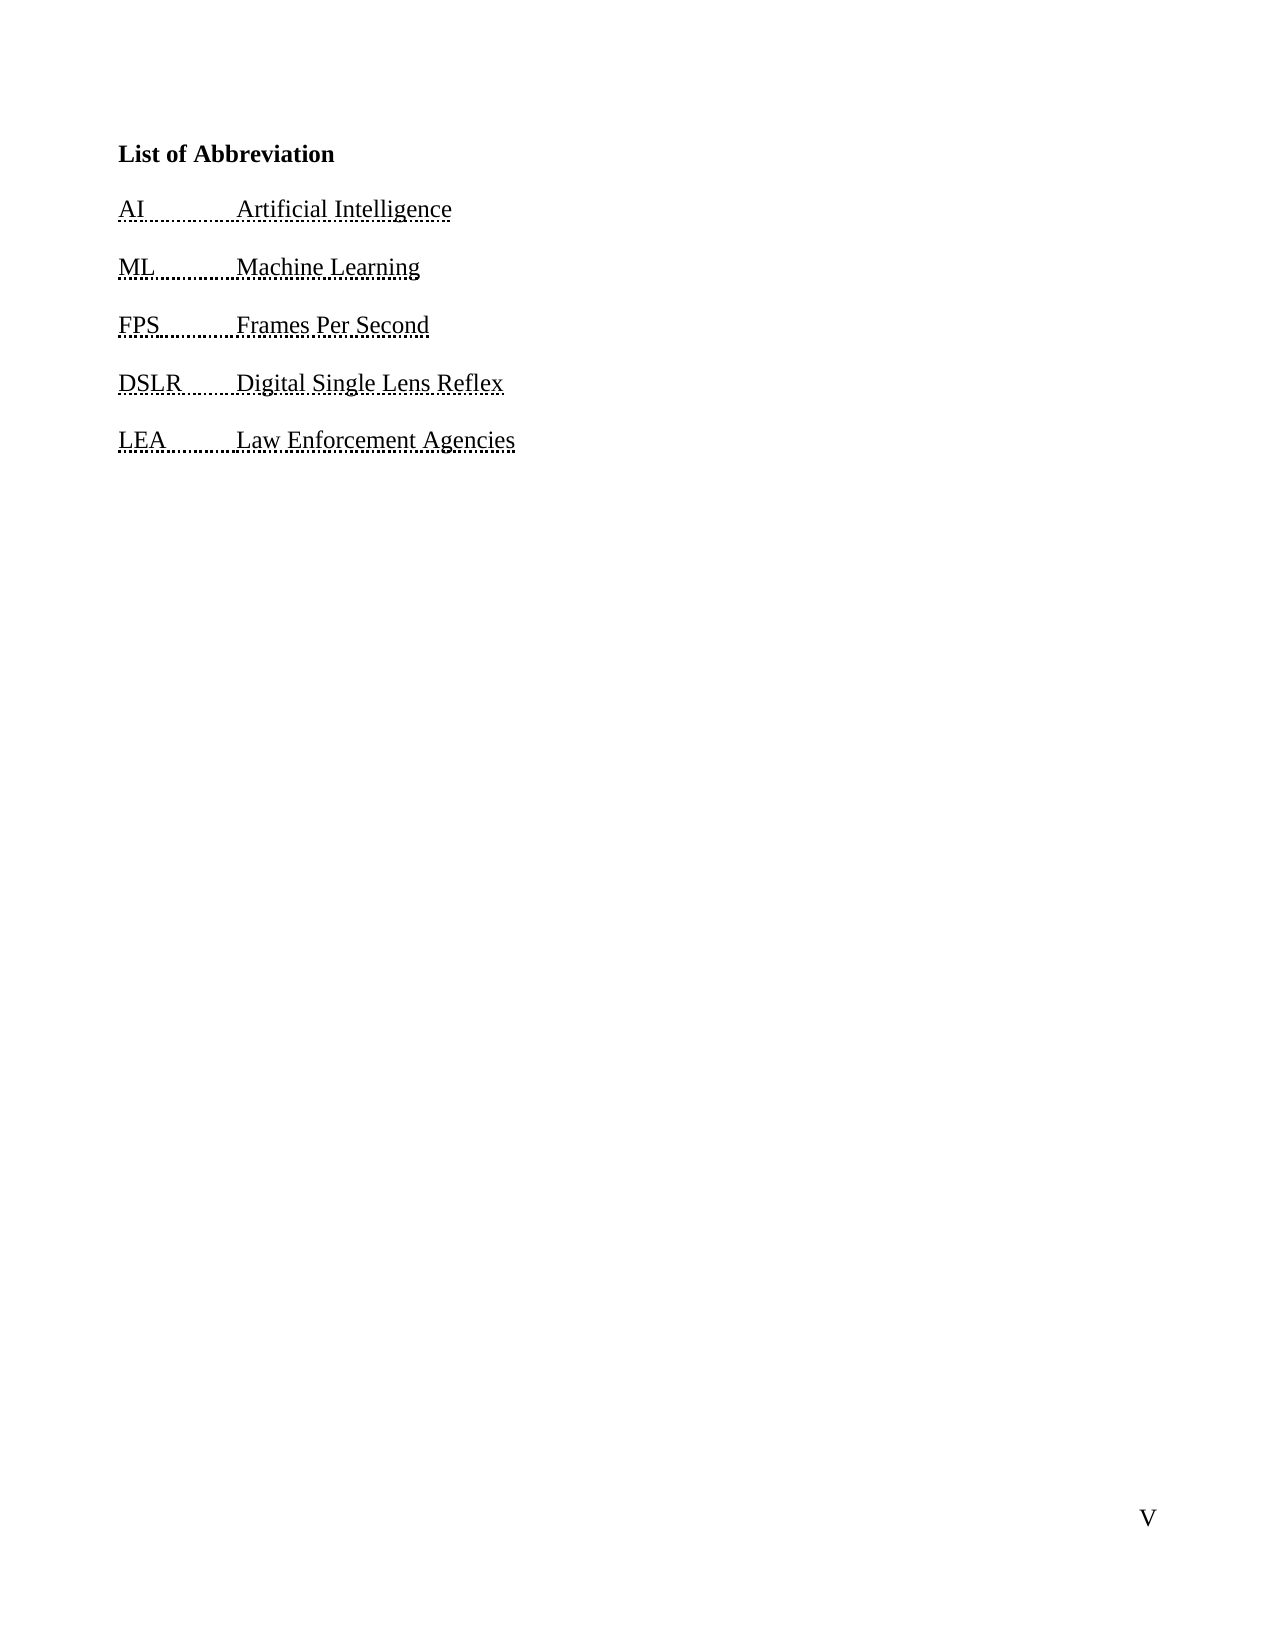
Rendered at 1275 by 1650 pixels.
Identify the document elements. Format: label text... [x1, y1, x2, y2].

text DSLR Digital Single Lens Reflex [118, 368, 1157, 396]
text LEA Law Enforcement Agencies [118, 425, 1157, 454]
subtitle List of Abbreviation [118, 139, 1157, 168]
text AI Artificial Intelligence [118, 194, 1157, 223]
text ML Machine Learning [118, 252, 1157, 281]
text FPS Frames Per Second [118, 310, 1157, 339]
